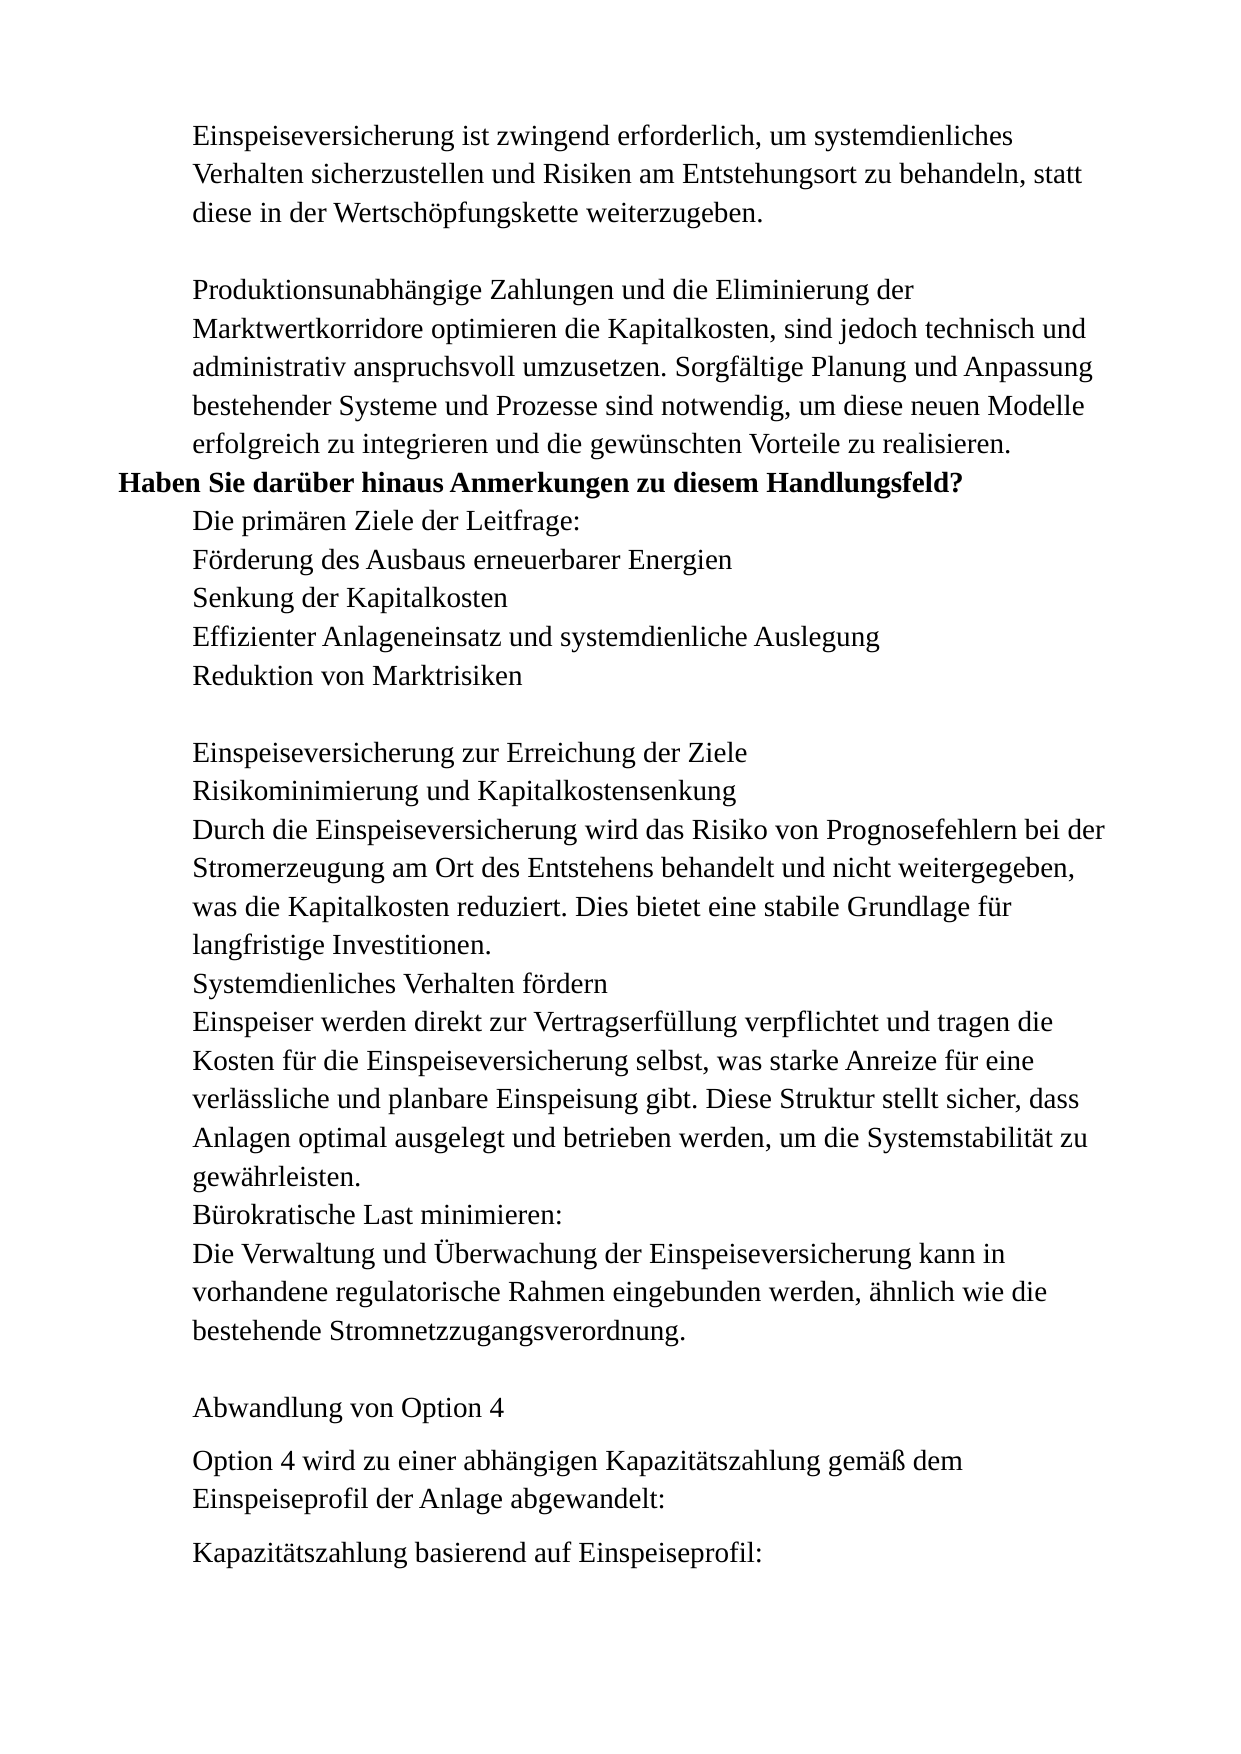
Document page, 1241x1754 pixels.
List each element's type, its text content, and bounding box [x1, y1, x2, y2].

text Bürokratische Last minimieren: [192, 1197, 1122, 1231]
text Abwandlung von Option 4 [192, 1390, 1122, 1423]
text Reduktion von Marktrisiken [192, 658, 1122, 691]
text Durch die Einspeiseversicherung wird das Risiko von Prognosefehlern bei der Stromerzeugung am Ort des Entstehens behandelt und nicht weitergegeben, was die Kapitalkosten reduziert. Dies bietet eine stabile Grundlage für langfristige Investitionen. [192, 812, 1122, 961]
text Einspeiseversicherung zur Erreichung der Ziele [192, 735, 1122, 768]
text Die Verwaltung und Überwachung der Einspeiseversicherung kann in vorhandene regulatorische Rahmen eingebunden werden, ähnlich wie die bestehende Stromnetzzugangsverordnung. [192, 1236, 1122, 1346]
text Kapazitätszahlung basierend auf Einspeiseprofil: [192, 1535, 1122, 1568]
text Einspeiser werden direkt zur Vertragserfüllung verpflichtet und tragen die Kosten für die Einspeiseversicherung selbst, was starke Anreize für eine verlässliche und planbare Einspeisung gibt. Diese Struktur stellt sicher, dass Anlagen optimal ausgelegt und betrieben werden, um die Systemstabilität zu gewährleisten. [192, 1004, 1122, 1192]
text Senkung der Kapitalkosten [192, 581, 1122, 614]
text Förderung des Ausbaus erneuerbarer Energien [192, 542, 1122, 576]
text Produktionsunabhängige Zahlungen und die Eliminierung der Marktwertkorridore optimieren die Kapitalkosten, sind jedoch technisch und administrativ anspruchsvoll umzusetzen. Sorgfältige Planung und Anpassung bestehender Systeme und Prozesse sind notwendig, um diese neuen Modelle erfolgreich zu integrieren und die gewünschten Vorteile zu realisieren. [192, 272, 1122, 460]
text Risikominimierung und Kapitalkostensenkung [192, 773, 1122, 807]
text Systemdienliches Verhalten fördern [192, 966, 1122, 999]
text Die primären Ziele der Leitfrage: [192, 503, 1122, 537]
text Einspeiseversicherung ist zwingend erforderlich, um systemdienliches Verhalten sicherzustellen und Risiken am Entstehungsort zu behandeln, statt diese in der Wertschöpfungskette weiterzugeben. [192, 118, 1122, 229]
text Effizienter Anlageneinsatz und systemdienliche Auslegung [192, 619, 1122, 653]
text Haben Sie darüber hinaus Anmerkungen zu diesem Handlungsfeld? [118, 465, 1122, 498]
text Option 4 wird zu einer abhängigen Kapazitätszahlung gemäß dem Einspeiseprofil der Anlage abgewandelt: [192, 1443, 1122, 1515]
